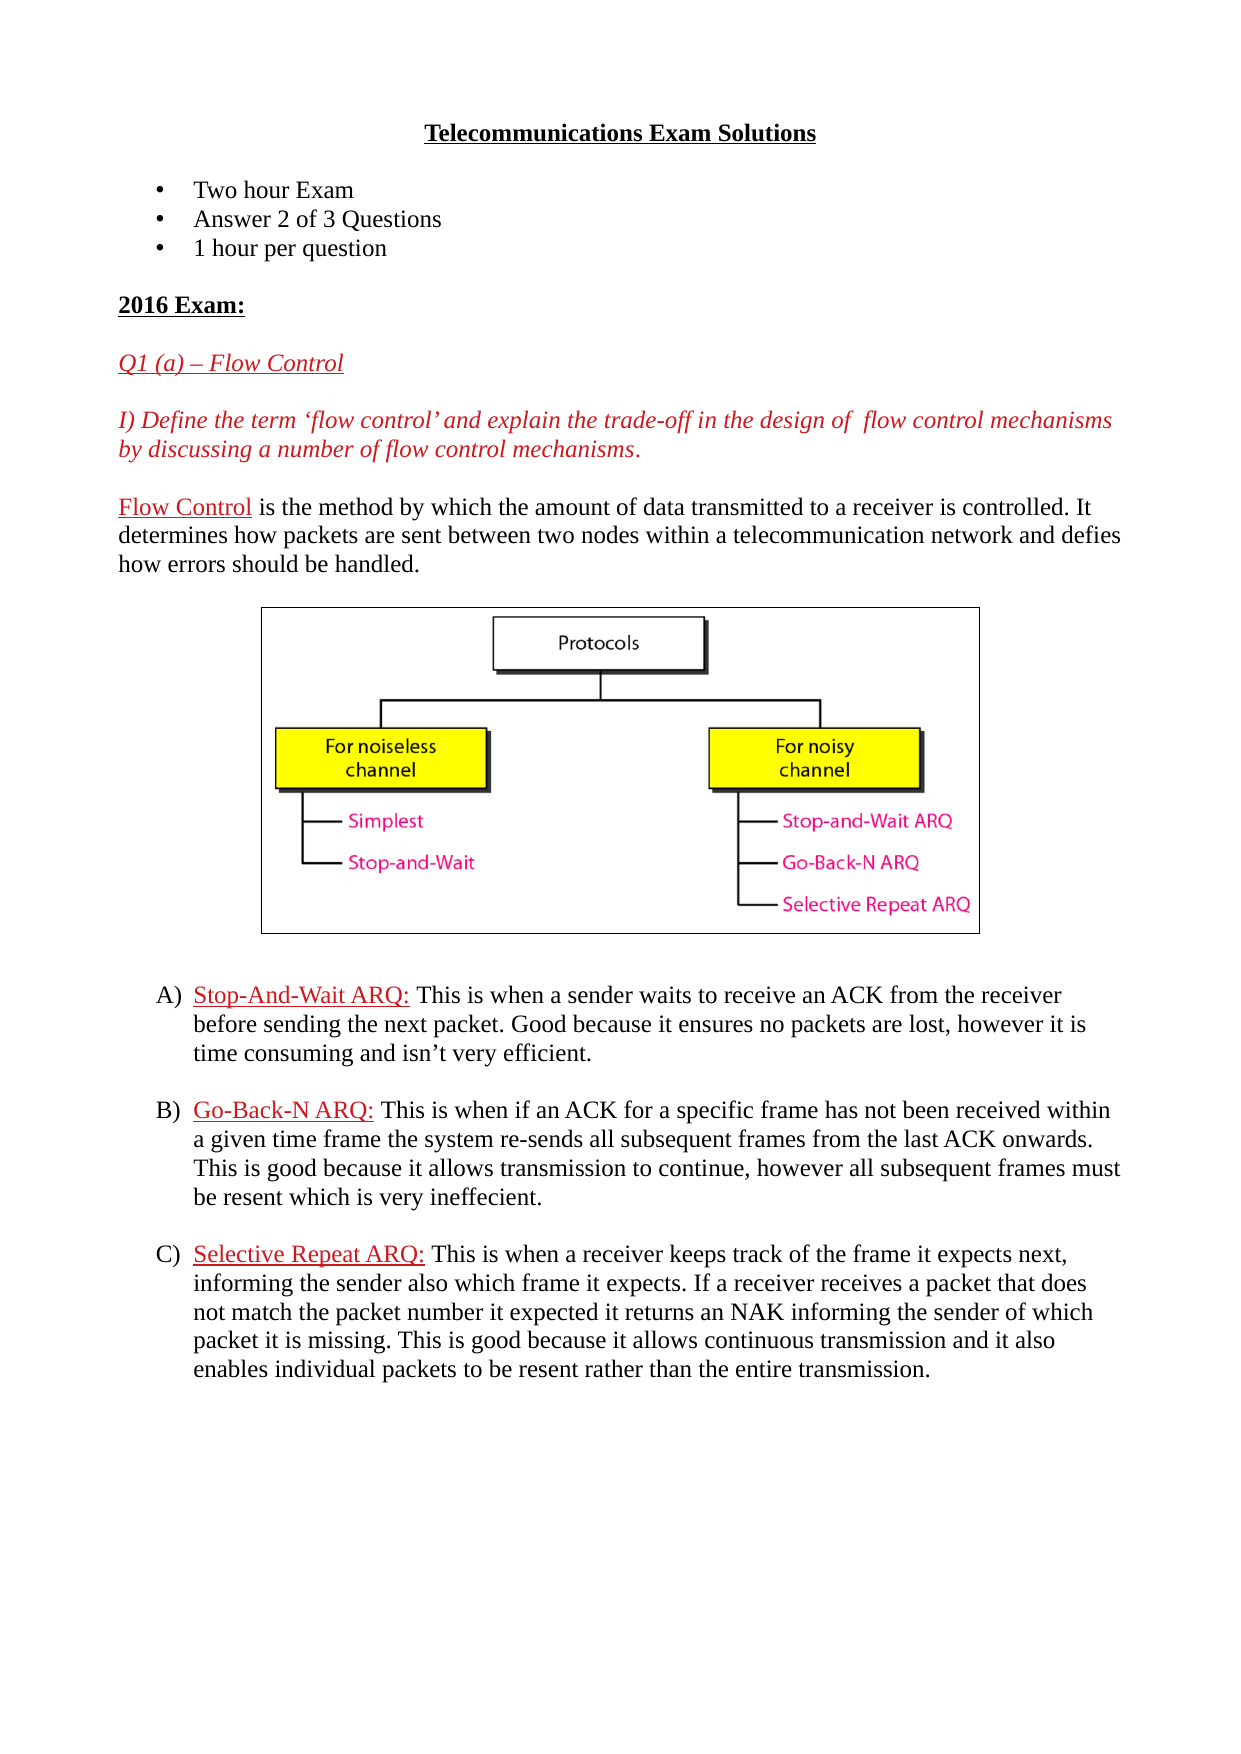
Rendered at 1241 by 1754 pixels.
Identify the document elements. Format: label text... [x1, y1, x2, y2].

text I) Define the term ‘flow control’ and explain the trade-off in the design of flow control mechanisms by discussing a number of flow control mechanisms. [118, 406, 1122, 463]
list Selective Repeat ARQ: This is when a receiver keeps track of the frame it expects next, informing the sender also which frame it expects. If a receiver receives a packet that does not match the packet number it expected it returns an NAK informing the sender of which packet it is missing. This is good because it allows continuous transmission and it also enables individual packets to be resent rather than the entire transmission. [156, 1239, 1122, 1383]
text Telecommunications Exam Solutions [118, 118, 1122, 147]
picture [263, 610, 977, 931]
text Q1 (a) – Flow Control [118, 348, 1122, 377]
list Answer 2 of 3 Questions [156, 204, 1122, 233]
list Stop-And-Wait ARQ: This is when a sender waits to receive an ACK from the receiver before sending the next packet. Good because it ensures no packets are lost, however it is time consuming and isn’t very efficient. [156, 981, 1122, 1067]
list Two hour Exam [156, 176, 1122, 204]
list 1 hour per question [156, 233, 1122, 262]
text Flow Control is the method by which the amount of data transmitted to a receiver is controlled. It determines how packets are sent between two nodes within a telecommunication network and defies how errors should be handled. [118, 492, 1122, 578]
list Go-Back-N ARQ: This is when if an ACK for a specific frame has not been received within a given time frame the system re-sends all subsequent frames from the last ACK onwards. This is good because it allows transmission to continue, however all subsequent frames must be resent which is very ineffecient. [156, 1096, 1122, 1211]
text 2016 Exam: [118, 291, 1122, 319]
